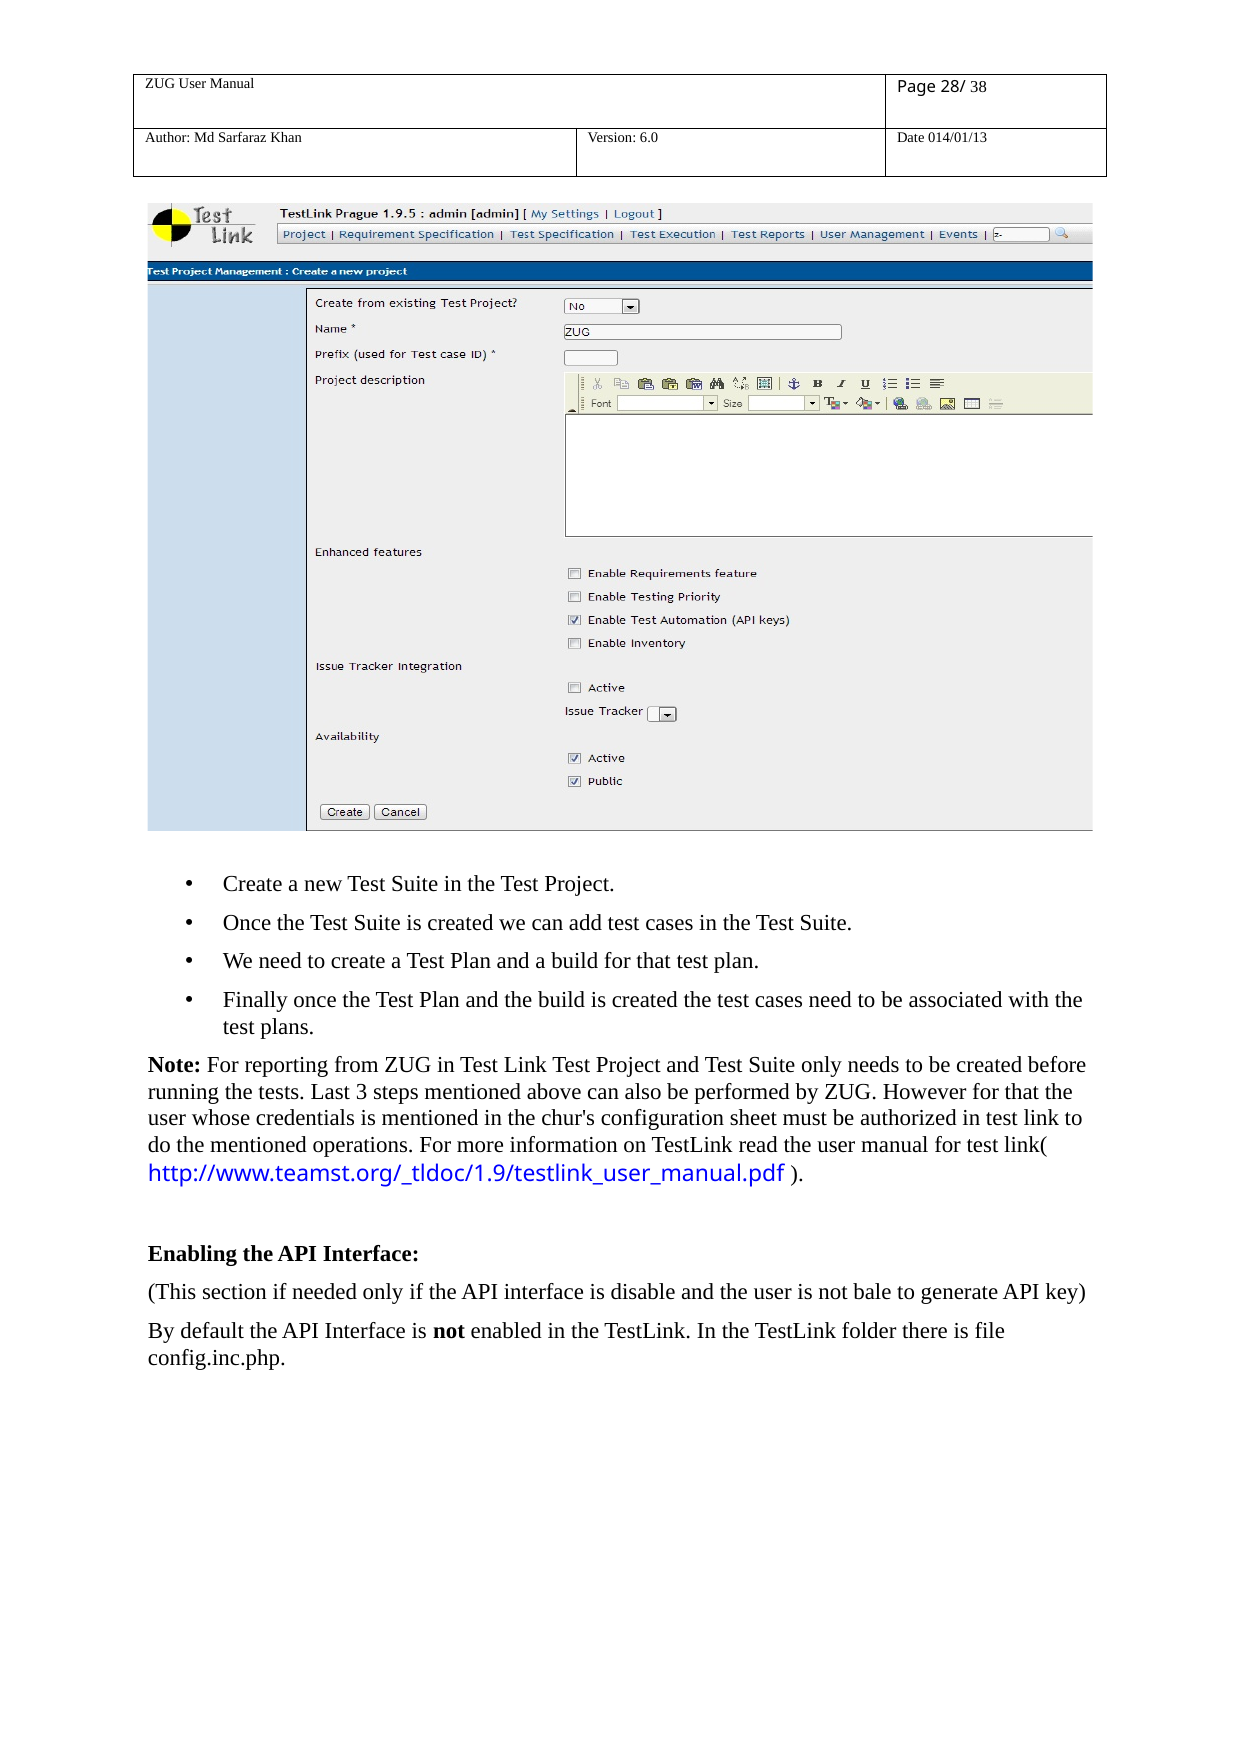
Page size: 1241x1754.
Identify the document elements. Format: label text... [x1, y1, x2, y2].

text Note: For reporting from ZUG in Test Link Test Project and Test Suite only needs to be created before running the tests. Last 3 steps mentioned above can also be performed by ZUG. However for that the user whose credentials is mentioned in the chur's configuration sheet must be authorized in test link to do the mentioned operations. For more information on TestLink read the user manual for test link( http://www.teamst.org/_tldoc/1.9/testlink_user_manual.pdf ). [148, 1052, 1092, 1188]
text (This section if needed only if the API interface is disable and the user is not bale to generate API key) [148, 1278, 1092, 1305]
text Enabling the API Interface: [148, 1239, 1092, 1266]
list We need to create a Test Plan and a build for that test plan. [185, 947, 1092, 974]
list Once the Test Suite is created we can add test cases in the Test Suite. [185, 909, 1092, 935]
text By default the API Interface is not enabled in the TestLink. In the TestLink folder there is file config.inc.php. [148, 1317, 1092, 1370]
list Finally once the Test Plan and the build is created the test cases need to be associated with the test plans. [185, 986, 1092, 1039]
picture [147, 203, 1093, 831]
list Create a new Test Suite in the Test Project. [185, 870, 1092, 896]
